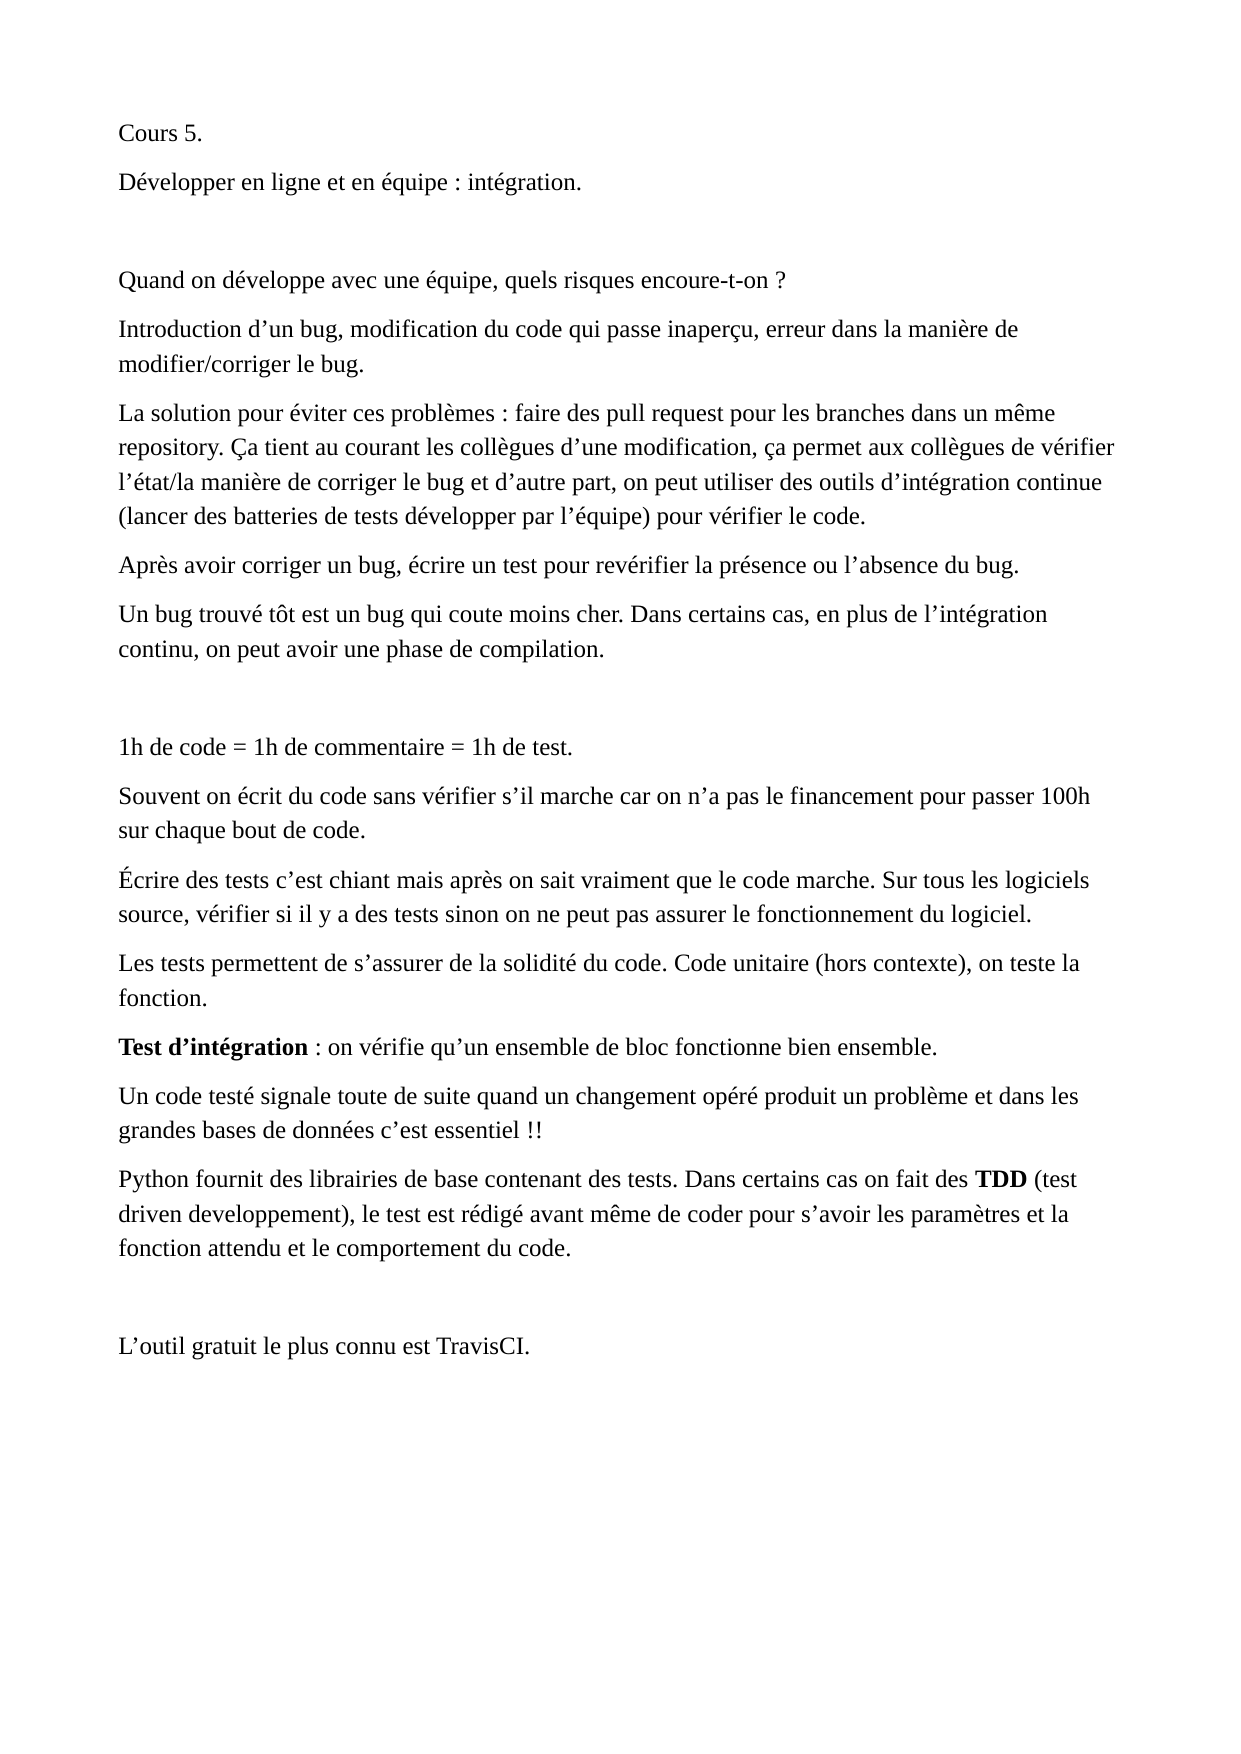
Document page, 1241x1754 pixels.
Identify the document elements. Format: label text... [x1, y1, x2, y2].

text Les tests permettent de s’assurer de la solidité du code. Code unitaire (hors contexte), on teste la fonction. [118, 948, 1122, 1011]
text Un code testé signale toute de suite quand un changement opéré produit un problème et dans les grandes bases de données c’est essentiel !! [118, 1081, 1122, 1144]
text Python fournit des librairies de base contenant des tests. Dans certains cas on fait des TDD (test driven developpement), le test est rédigé avant même de coder pour s’avoir les paramètres et la fonction attendu et le comportement du code. [118, 1164, 1122, 1262]
text L’outil gratuit le plus connu est TravisCI. [118, 1331, 1122, 1360]
text Un bug trouvé tôt est un bug qui coute moins cher. Dans certains cas, en plus de l’intégration continu, on peut avoir une phase de compilation. [118, 599, 1122, 663]
text 1h de code = 1h de commentaire = 1h de test. [118, 732, 1122, 761]
text Souvent on écrit du code sans vérifier s’il marche car on n’a pas le financement pour passer 100h sur chaque bout de code. [118, 781, 1122, 844]
text Introduction d’un bug, modification du code qui passe inaperçu, erreur dans la manière de modifier/corriger le bug. [118, 314, 1122, 378]
text Écrire des tests c’est chiant mais après on sait vraiment que le code marche. Sur tous les logiciels source, vérifier si il y a des tests sinon on ne peut pas assurer le fonctionnement du logiciel. [118, 865, 1122, 928]
text Test d’intégration : on vérifie qu’un ensemble de bloc fonctionne bien ensemble. [118, 1032, 1122, 1061]
text Développer en ligne et en équipe : intégration. [118, 167, 1122, 196]
text Après avoir corriger un bug, écrire un test pour revérifier la présence ou l’absence du bug. [118, 550, 1122, 579]
text Cours 5. [118, 118, 1122, 147]
text Quand on développe avec une équipe, quels risques encoure-t-on ? [118, 265, 1122, 294]
text La solution pour éviter ces problèmes : faire des pull request pour les branches dans un même repository. Ça tient au courant les collègues d’une modification, ça permet aux collègues de vérifier l’état/la manière de corriger le bug et d’autre part, on peut utiliser des outils d’intégration continue (lancer des batteries de tests développer par l’équipe) pour vérifier le code. [118, 398, 1122, 530]
